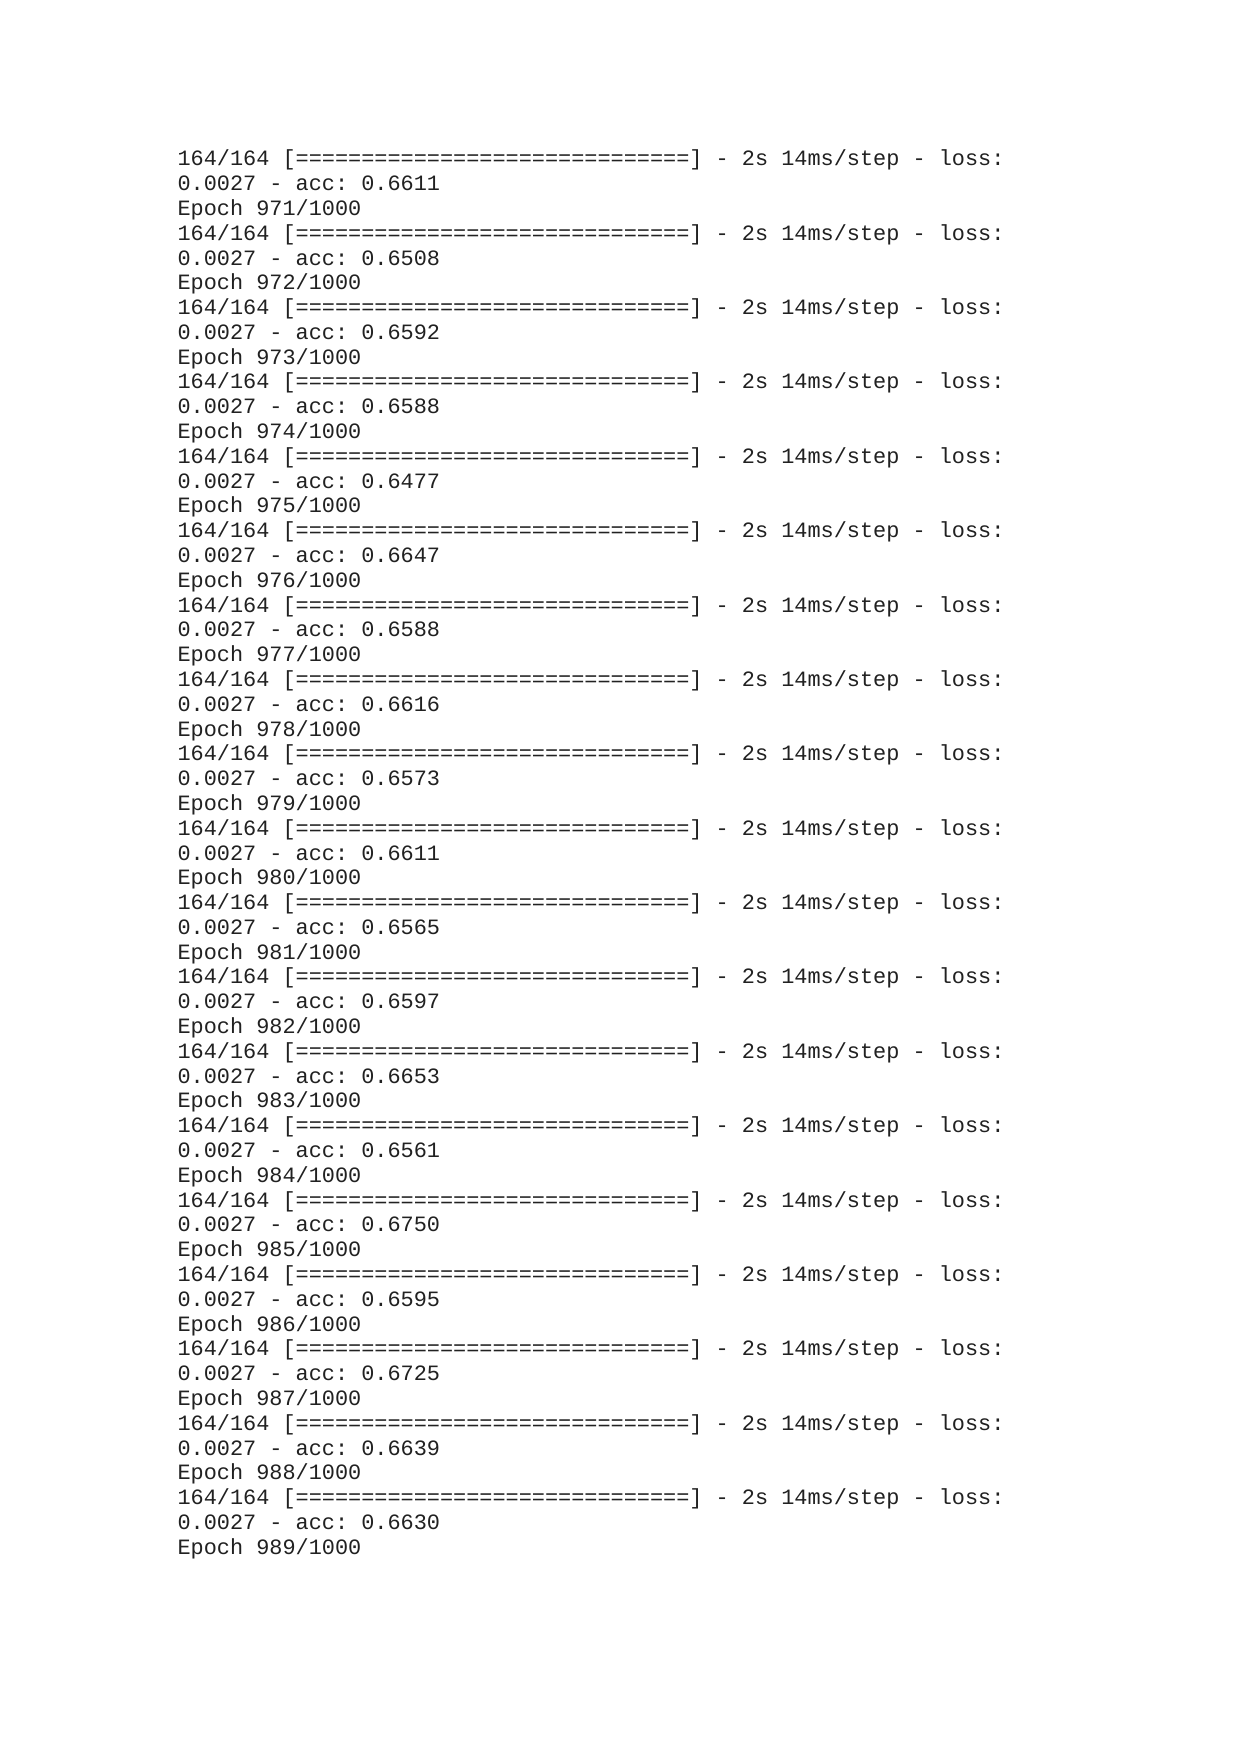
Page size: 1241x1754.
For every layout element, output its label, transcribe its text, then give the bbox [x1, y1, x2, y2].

text 164/164 [==============================] - 2s 14ms/step - loss: 0.0027 - acc: 0.6595 [177, 1263, 1063, 1313]
text Epoch 985/1000 [177, 1238, 1063, 1263]
text Epoch 989/1000 [177, 1536, 1063, 1561]
text 164/164 [==============================] - 2s 14ms/step - loss: 0.0027 - acc: 0.6750 [177, 1189, 1063, 1238]
text 164/164 [==============================] - 2s 14ms/step - loss: 0.0027 - acc: 0.6565 [177, 891, 1063, 941]
text Epoch 971/1000 [177, 197, 1063, 222]
text Epoch 974/1000 [177, 420, 1063, 445]
text Epoch 977/1000 [177, 643, 1063, 668]
text 164/164 [==============================] - 2s 14ms/step - loss: 0.0027 - acc: 0.6573 [177, 743, 1063, 792]
text Epoch 979/1000 [177, 792, 1063, 817]
text Epoch 981/1000 [177, 941, 1063, 966]
text 164/164 [==============================] - 2s 14ms/step - loss: 0.0027 - acc: 0.6477 [177, 445, 1063, 495]
text 164/164 [==============================] - 2s 14ms/step - loss: 0.0027 - acc: 0.6611 [177, 148, 1063, 197]
text Epoch 978/1000 [177, 718, 1063, 743]
text 164/164 [==============================] - 2s 14ms/step - loss: 0.0027 - acc: 0.6630 [177, 1486, 1063, 1536]
text Epoch 988/1000 [177, 1462, 1063, 1486]
text 164/164 [==============================] - 2s 14ms/step - loss: 0.0027 - acc: 0.6639 [177, 1412, 1063, 1462]
text 164/164 [==============================] - 2s 14ms/step - loss: 0.0027 - acc: 0.6597 [177, 966, 1063, 1015]
text 164/164 [==============================] - 2s 14ms/step - loss: 0.0027 - acc: 0.6725 [177, 1338, 1063, 1387]
text Epoch 972/1000 [177, 272, 1063, 296]
text 164/164 [==============================] - 2s 14ms/step - loss: 0.0027 - acc: 0.6611 [177, 817, 1063, 867]
text Epoch 975/1000 [177, 495, 1063, 519]
text Epoch 976/1000 [177, 569, 1063, 594]
text 164/164 [==============================] - 2s 14ms/step - loss: 0.0027 - acc: 0.6508 [177, 222, 1063, 272]
text Epoch 980/1000 [177, 867, 1063, 891]
text 164/164 [==============================] - 2s 14ms/step - loss: 0.0027 - acc: 0.6561 [177, 1114, 1063, 1164]
text 164/164 [==============================] - 2s 14ms/step - loss: 0.0027 - acc: 0.6616 [177, 668, 1063, 718]
text 164/164 [==============================] - 2s 14ms/step - loss: 0.0027 - acc: 0.6653 [177, 1040, 1063, 1090]
text Epoch 987/1000 [177, 1387, 1063, 1412]
text Epoch 973/1000 [177, 346, 1063, 371]
text Epoch 986/1000 [177, 1313, 1063, 1338]
text Epoch 983/1000 [177, 1090, 1063, 1114]
text 164/164 [==============================] - 2s 14ms/step - loss: 0.0027 - acc: 0.6588 [177, 371, 1063, 420]
text Epoch 982/1000 [177, 1015, 1063, 1040]
text Epoch 984/1000 [177, 1164, 1063, 1189]
text 164/164 [==============================] - 2s 14ms/step - loss: 0.0027 - acc: 0.6647 [177, 519, 1063, 569]
text 164/164 [==============================] - 2s 14ms/step - loss: 0.0027 - acc: 0.6592 [177, 296, 1063, 346]
text 164/164 [==============================] - 2s 14ms/step - loss: 0.0027 - acc: 0.6588 [177, 594, 1063, 643]
